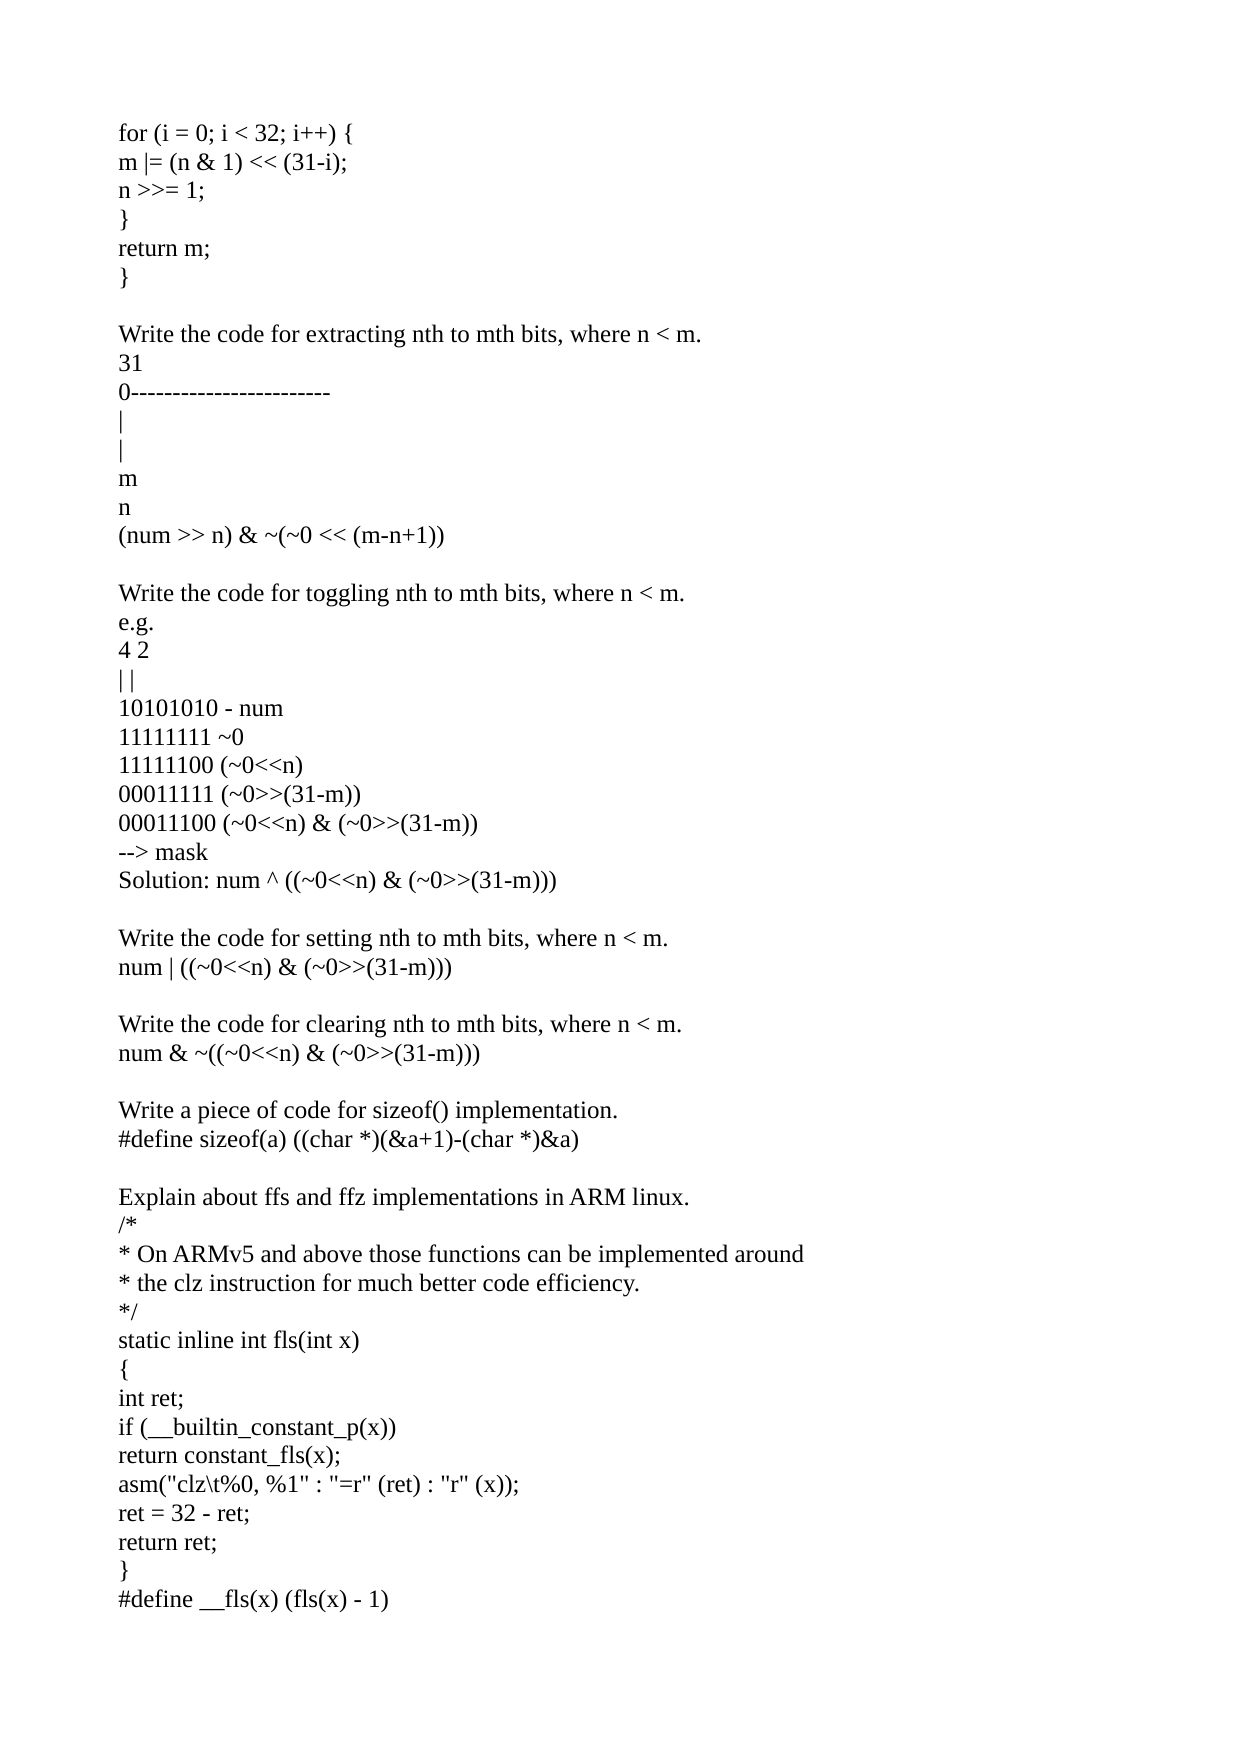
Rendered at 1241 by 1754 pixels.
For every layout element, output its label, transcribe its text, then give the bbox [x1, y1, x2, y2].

text 00011100 (~0<<n) & (~0>>(31-m)) [118, 808, 1122, 837]
text Solution: num ^ ((~0<<n) & (~0>>(31-m))) [118, 866, 1122, 894]
text #define sizeof(a) ((char *)(&a+1)-(char *)&a) [118, 1124, 1122, 1153]
text n >>= 1; [118, 176, 1122, 204]
text { [118, 1354, 1122, 1383]
text e.g. [118, 607, 1122, 636]
text Write the code for toggling nth to mth bits, where n < m. [118, 578, 1122, 607]
text 00011111 (~0>>(31-m)) [118, 779, 1122, 808]
text Explain about ffs and ffz implementations in ARM linux. [118, 1182, 1122, 1211]
text return ret; [118, 1527, 1122, 1556]
text return m; [118, 233, 1122, 262]
text */ [118, 1297, 1122, 1326]
text Write the code for extracting nth to mth bits, where n < m. [118, 319, 1122, 348]
text 0------------------------ [118, 377, 1122, 406]
text m |= (n & 1) << (31-i); [118, 147, 1122, 176]
text num | ((~0<<n) & (~0>>(31-m))) [118, 952, 1122, 981]
text Write the code for clearing nth to mth bits, where n < m. [118, 1009, 1122, 1038]
text | [118, 406, 1122, 434]
text * On ARMv5 and above those functions can be implemented around [118, 1239, 1122, 1268]
text n [118, 492, 1122, 521]
text m [118, 463, 1122, 492]
text static inline int fls(int x) [118, 1326, 1122, 1354]
text ret = 32 - ret; [118, 1498, 1122, 1527]
text 4 2 [118, 636, 1122, 664]
text 11111111 ~0 [118, 722, 1122, 751]
text } [118, 262, 1122, 291]
text (num >> n) & ~(~0 << (m-n+1)) [118, 521, 1122, 549]
text int ret; [118, 1383, 1122, 1412]
text /* [118, 1211, 1122, 1239]
text if (__builtin_constant_p(x)) [118, 1412, 1122, 1441]
text asm("clz\t%0, %1" : "=r" (ret) : "r" (x)); [118, 1469, 1122, 1498]
text --> mask [118, 837, 1122, 866]
text Write a piece of code for sizeof() implementation. [118, 1096, 1122, 1124]
text | [118, 434, 1122, 463]
text Write the code for setting nth to mth bits, where n < m. [118, 923, 1122, 952]
text | | [118, 664, 1122, 693]
text } [118, 1556, 1122, 1584]
text * the clz instruction for much better code efficiency. [118, 1268, 1122, 1297]
text return constant_fls(x); [118, 1441, 1122, 1469]
text } [118, 204, 1122, 233]
text 31 [118, 348, 1122, 377]
text 10101010 - num [118, 693, 1122, 722]
text #define __fls(x) (fls(x) - 1) [118, 1584, 1122, 1613]
text 11111100 (~0<<n) [118, 751, 1122, 779]
text num & ~((~0<<n) & (~0>>(31-m))) [118, 1038, 1122, 1067]
text for (i = 0; i < 32; i++) { [118, 118, 1122, 147]
